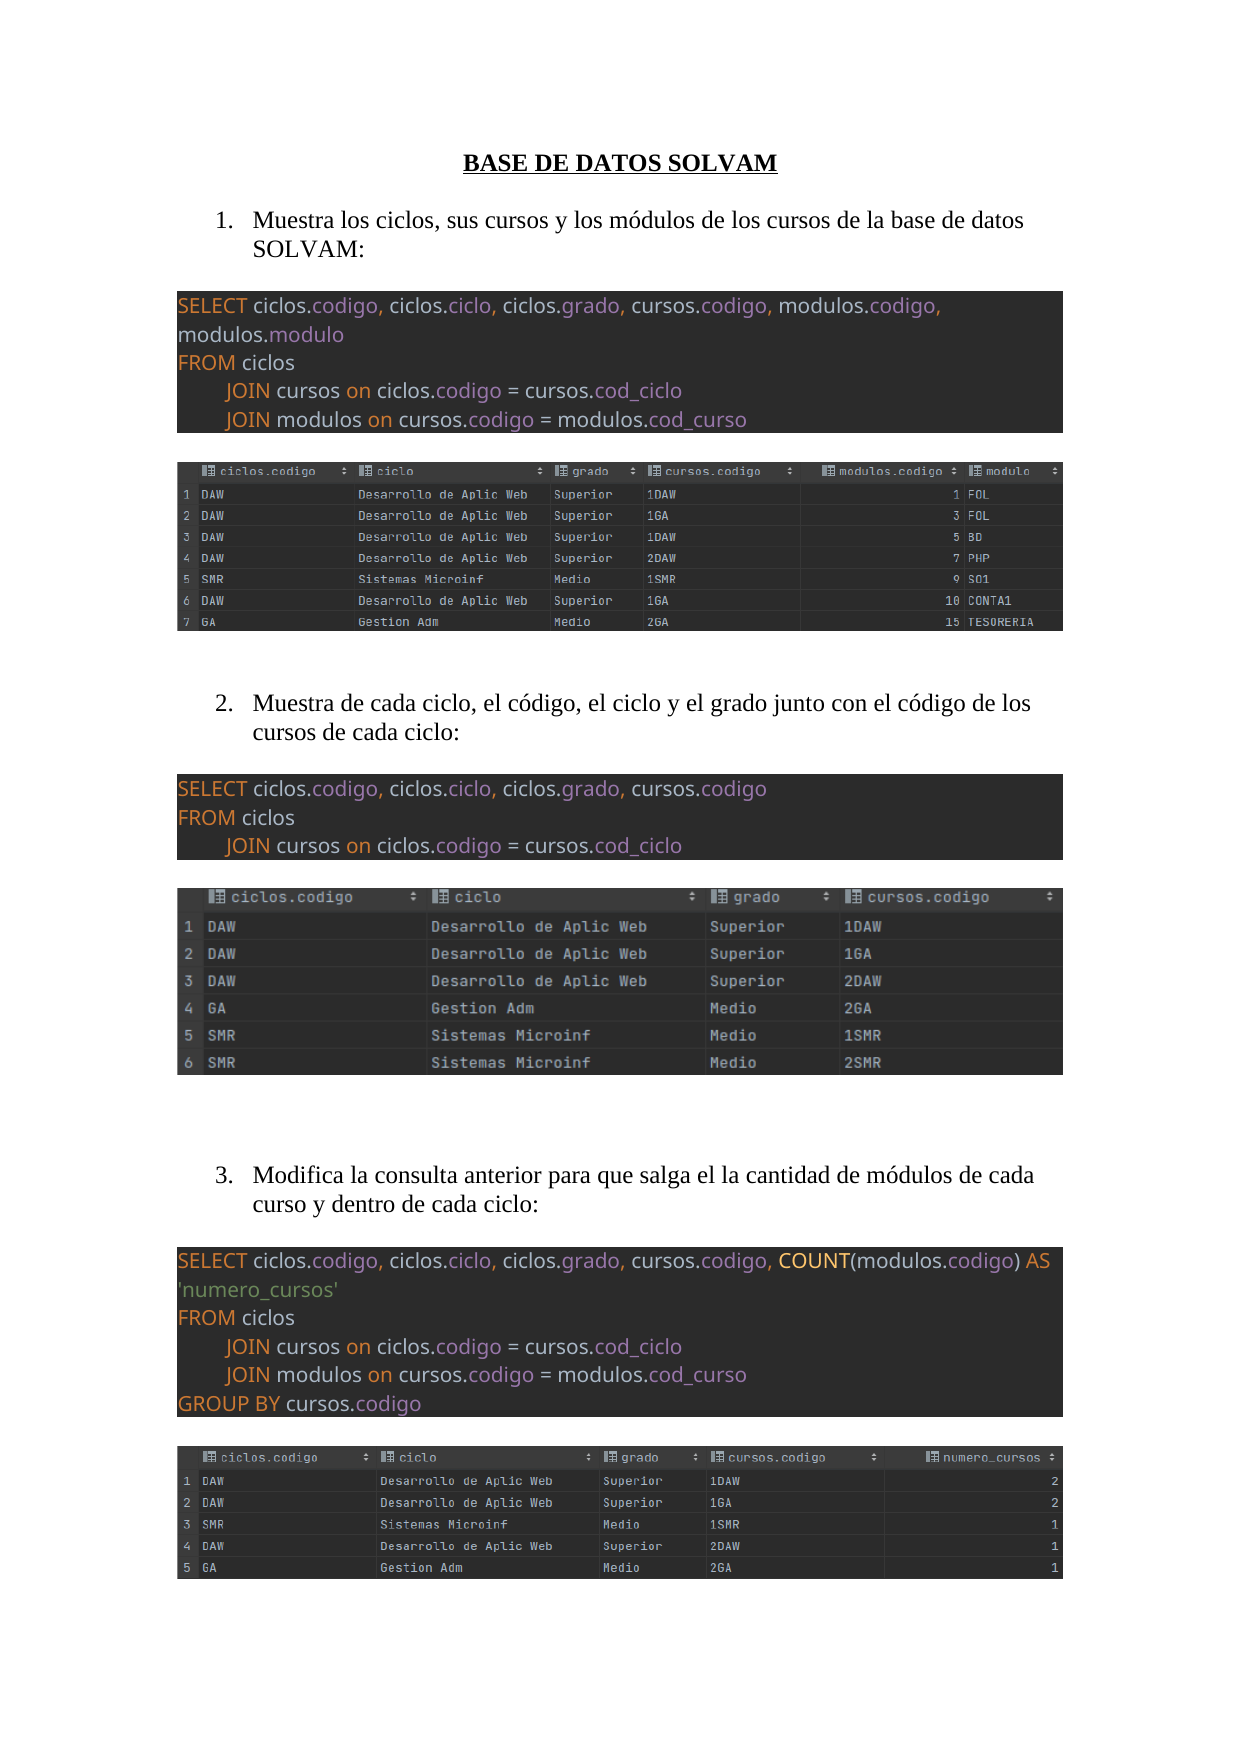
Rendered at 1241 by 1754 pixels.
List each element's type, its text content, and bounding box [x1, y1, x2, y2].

picture [177, 1446, 1063, 1579]
list Muestra de cada ciclo, el código, el ciclo y el grado junto con el código de los cursos de cada ciclo: [215, 688, 1063, 746]
picture [177, 888, 1063, 1075]
picture [177, 462, 1063, 631]
text SELECT ciclos.codigo, ciclos.ciclo, ciclos.grado, cursos.codigo FROM ciclos JOIN cursos on ciclos.codigo = cursos.cod_ciclo [177, 774, 1063, 860]
list Muestra los ciclos, sus cursos y los módulos de los cursos de la base de datos SOLVAM: [215, 205, 1063, 263]
text SELECT ciclos.codigo, ciclos.ciclo, ciclos.grado, cursos.codigo, COUNT(modulos.codigo) AS 'numero_cursos' FROM ciclos JOIN cursos on ciclos.codigo = cursos.cod_ciclo JOIN modulos on cursos.codigo = modulos.cod_curso GROUP BY cursos.codigo [177, 1247, 1063, 1417]
list Modifica la consulta anterior para que salga el la cantidad de módulos de cada curso y dentro de cada ciclo: [215, 1160, 1063, 1218]
text SELECT ciclos.codigo, ciclos.ciclo, ciclos.grado, cursos.codigo, modulos.codigo, modulos.modulo FROM ciclos JOIN cursos on ciclos.codigo = cursos.cod_ciclo JOIN modulos on cursos.codigo = modulos.cod_curso [177, 291, 1063, 433]
text BASE DE DATOS SOLVAM [177, 148, 1063, 176]
